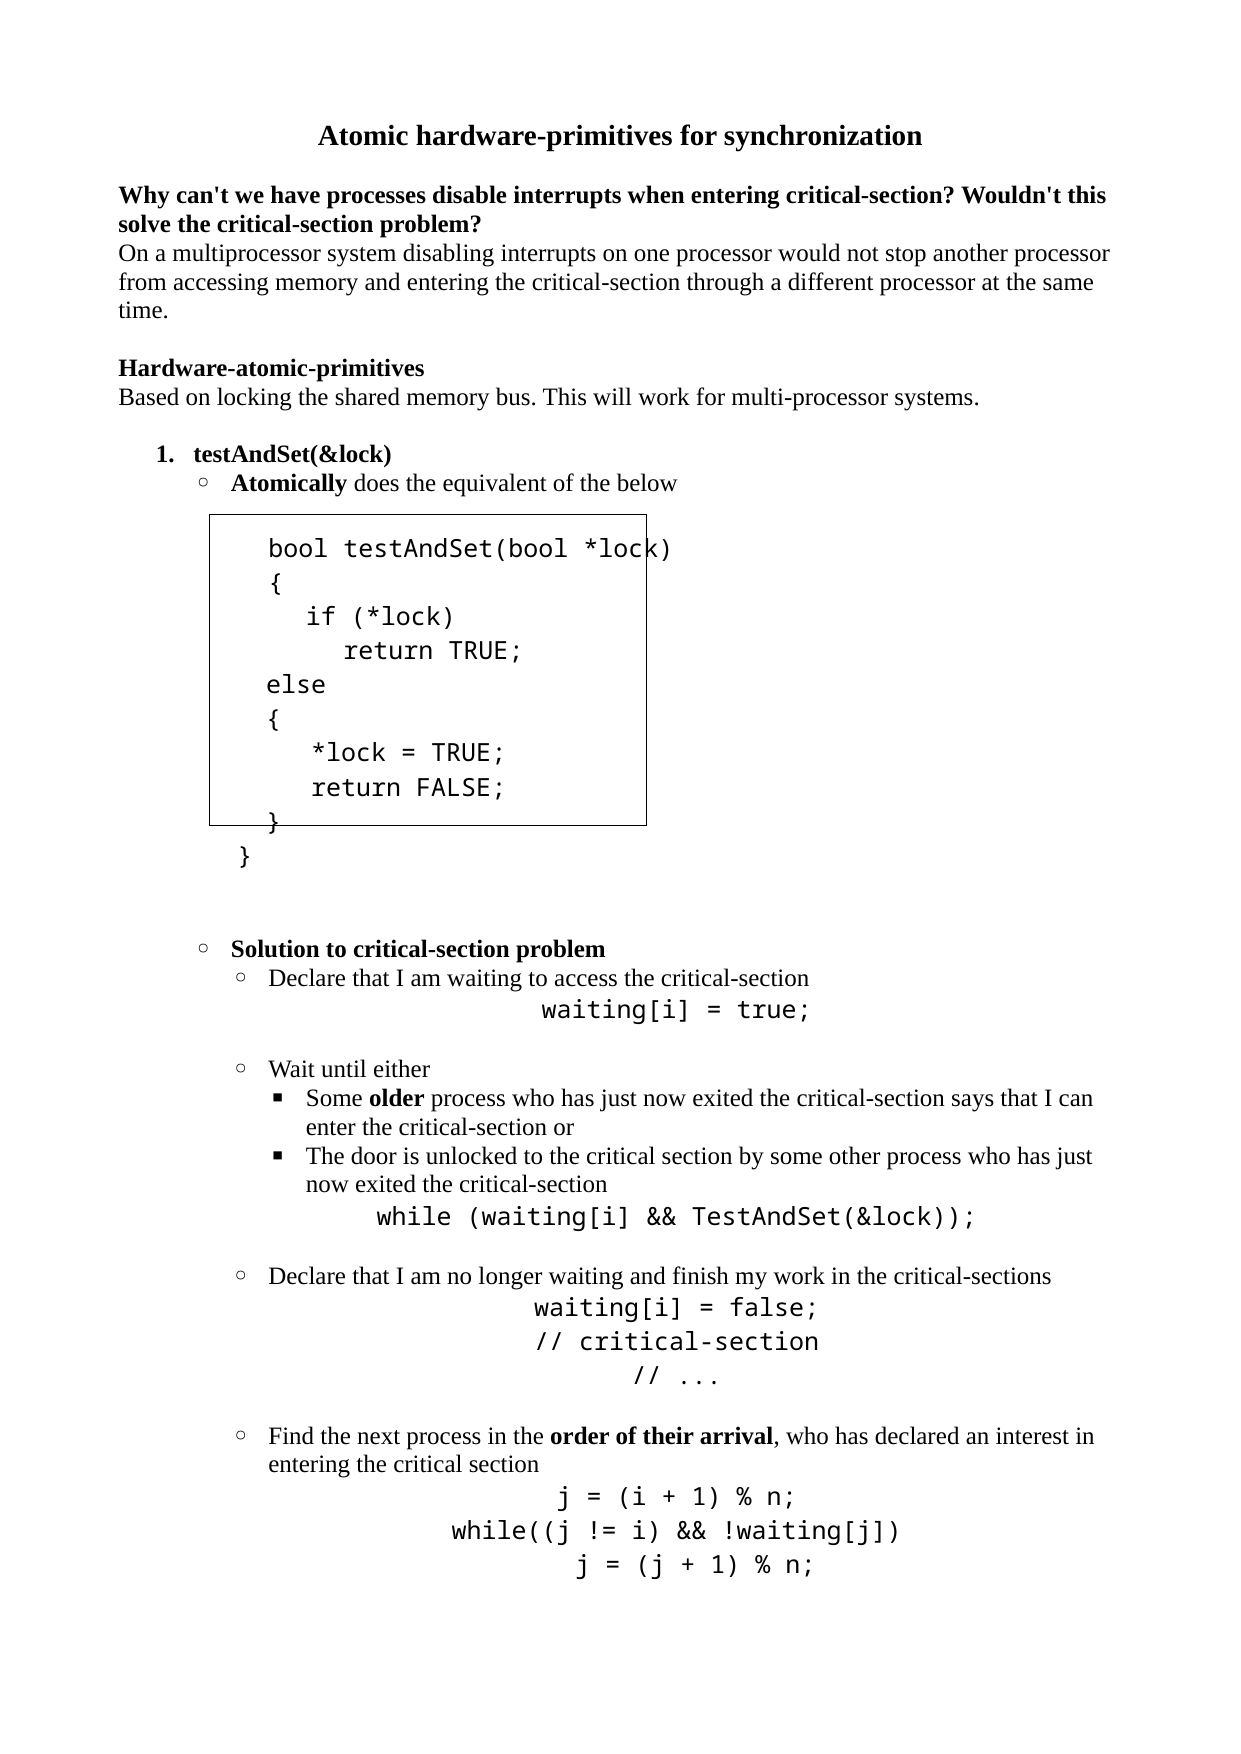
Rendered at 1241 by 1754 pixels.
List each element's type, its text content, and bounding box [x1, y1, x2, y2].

text [118, 701, 209, 735]
text On a multiprocessor system disabling interrupts on one processor would not stop another processor from accessing memory and entering the critical-section through a different processor at the same time. [118, 238, 1122, 324]
text [118, 667, 209, 701]
list [647, 565, 1122, 599]
list Find the next process in the order of their arrival, who has declared an interest in entering the critical section [231, 1421, 1122, 1478]
list // critical-section [193, 1324, 1122, 1358]
text Atomic hardware-primitives for synchronization [118, 118, 1122, 152]
list Declare that I am waiting to access the critical-section [231, 963, 1122, 992]
text Why can't we have processes disable interrupts when entering critical-section? Wouldn't this solve the critical-section problem? [118, 180, 1122, 238]
list if (*lock) [268, 599, 646, 633]
list bool testAndSet(bool *lock) [231, 531, 646, 565]
list // ... [193, 1358, 1122, 1392]
list The door is unlocked to the critical section by some other process who has just now exited the critical-section [268, 1141, 1122, 1198]
list j = (i + 1) % n; [193, 1478, 1122, 1512]
list bool testAndSet(bool *lock) [647, 531, 1122, 565]
list Wait until either [231, 1054, 1122, 1083]
text return FALSE; [210, 769, 646, 803]
text [118, 735, 209, 769]
text [118, 769, 209, 803]
list [647, 633, 1122, 667]
text } [118, 803, 1122, 837]
text *lock = TRUE; [210, 735, 646, 769]
text [647, 667, 1122, 701]
list Atomically does the equivalent of the below [193, 468, 1122, 497]
text { [210, 701, 646, 735]
list return TRUE; [306, 633, 646, 667]
list while((j != i) && !waiting[j]) [193, 1512, 1122, 1546]
text [647, 735, 1122, 769]
list Declare that I am no longer waiting and finish my work in the critical-sections [231, 1261, 1122, 1290]
text Based on locking the shared memory bus. This will work for multi-processor systems. [118, 382, 1122, 410]
list j = (j + 1) % n; [231, 1546, 1122, 1580]
list Solution to critical-section problem [193, 934, 1122, 963]
text } [118, 837, 1122, 871]
list waiting[i] = false; [193, 1290, 1122, 1324]
text [647, 769, 1122, 803]
text [647, 701, 1122, 735]
list testAndSet(&lock) [156, 439, 1122, 468]
list [647, 599, 1122, 633]
list while (waiting[i] && TestAndSet(&lock)); [193, 1198, 1122, 1232]
text Hardware-atomic-primitives [118, 353, 1122, 382]
list Some older process who has just now exited the critical-section says that I can enter the critical-section or [268, 1083, 1122, 1141]
list { [231, 565, 646, 599]
list waiting[i] = true; [193, 992, 1122, 1026]
text else [210, 667, 646, 701]
